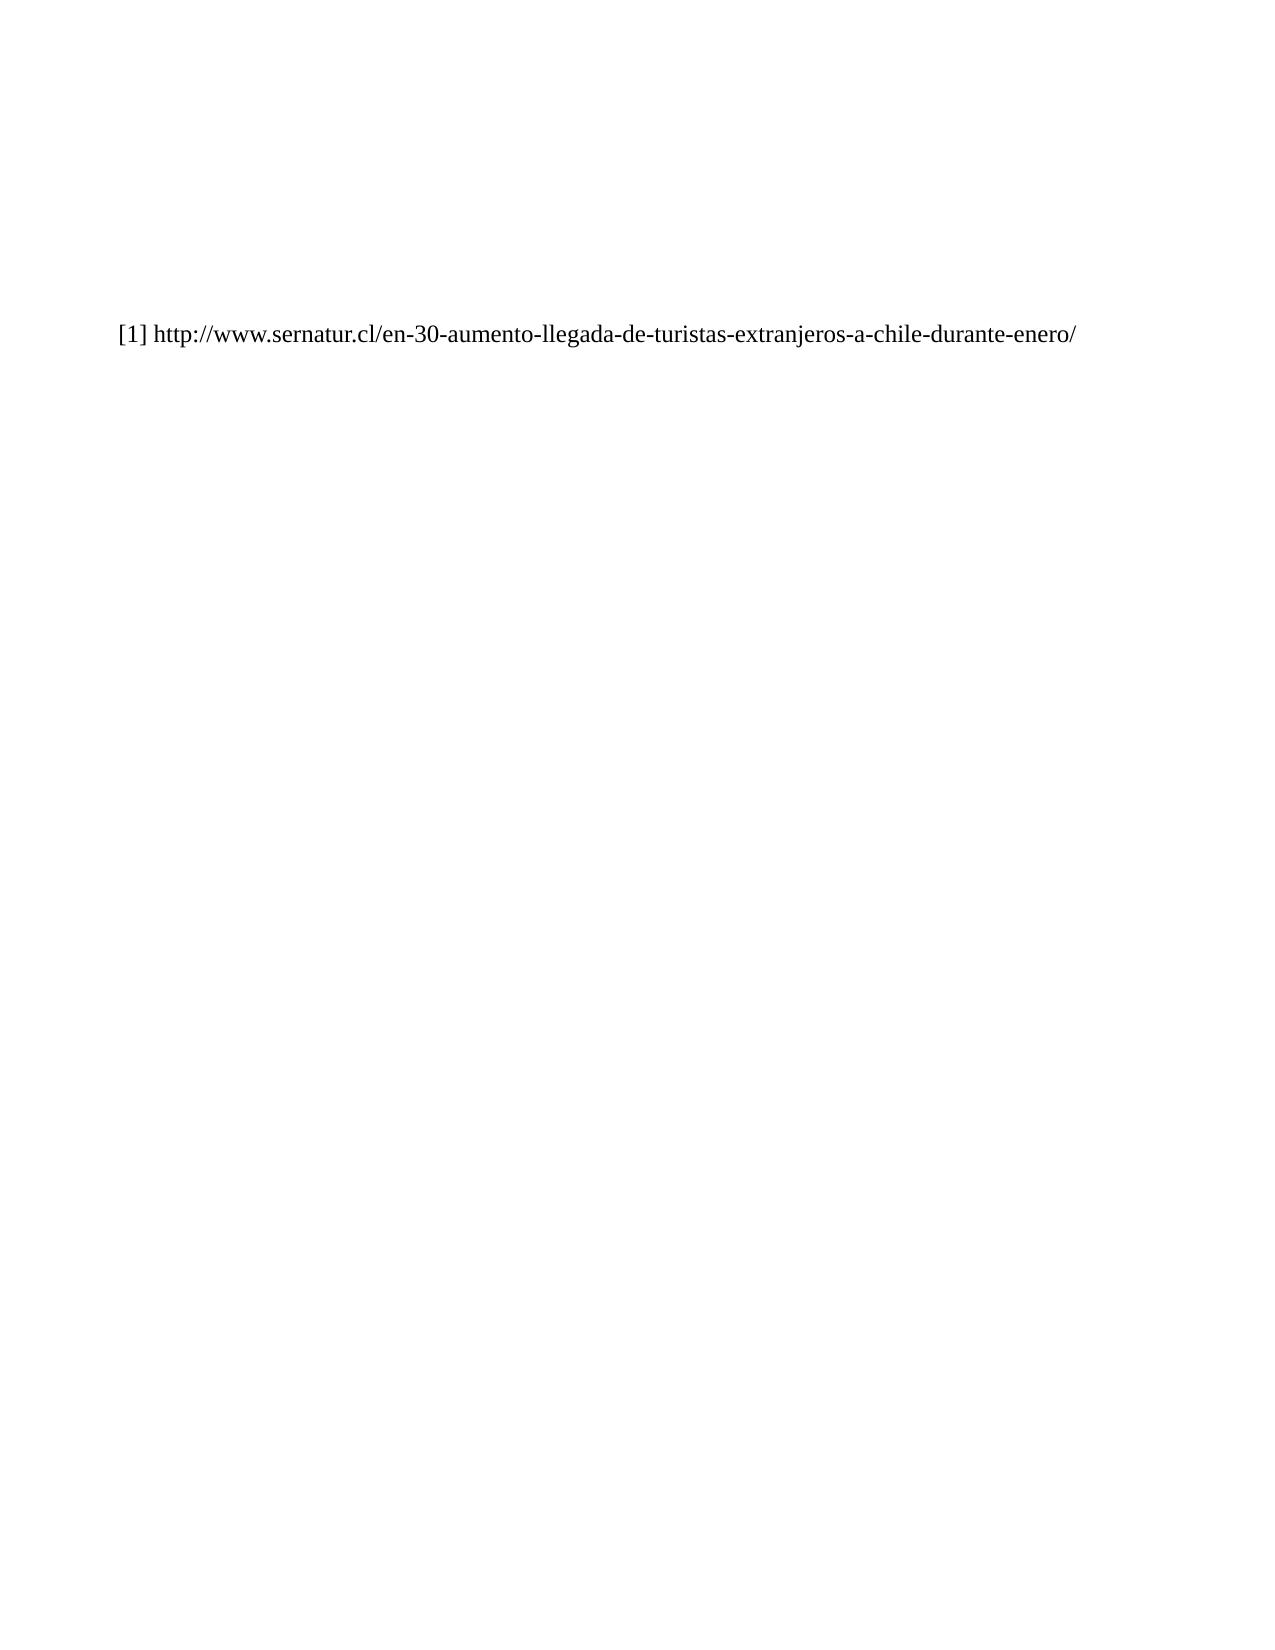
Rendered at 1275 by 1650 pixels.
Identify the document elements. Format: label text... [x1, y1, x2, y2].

text [1] http://www.sernatur.cl/en-30-aumento-llegada-de-turistas-extranjeros-a-chile-durante-enero/ [118, 319, 1157, 348]
